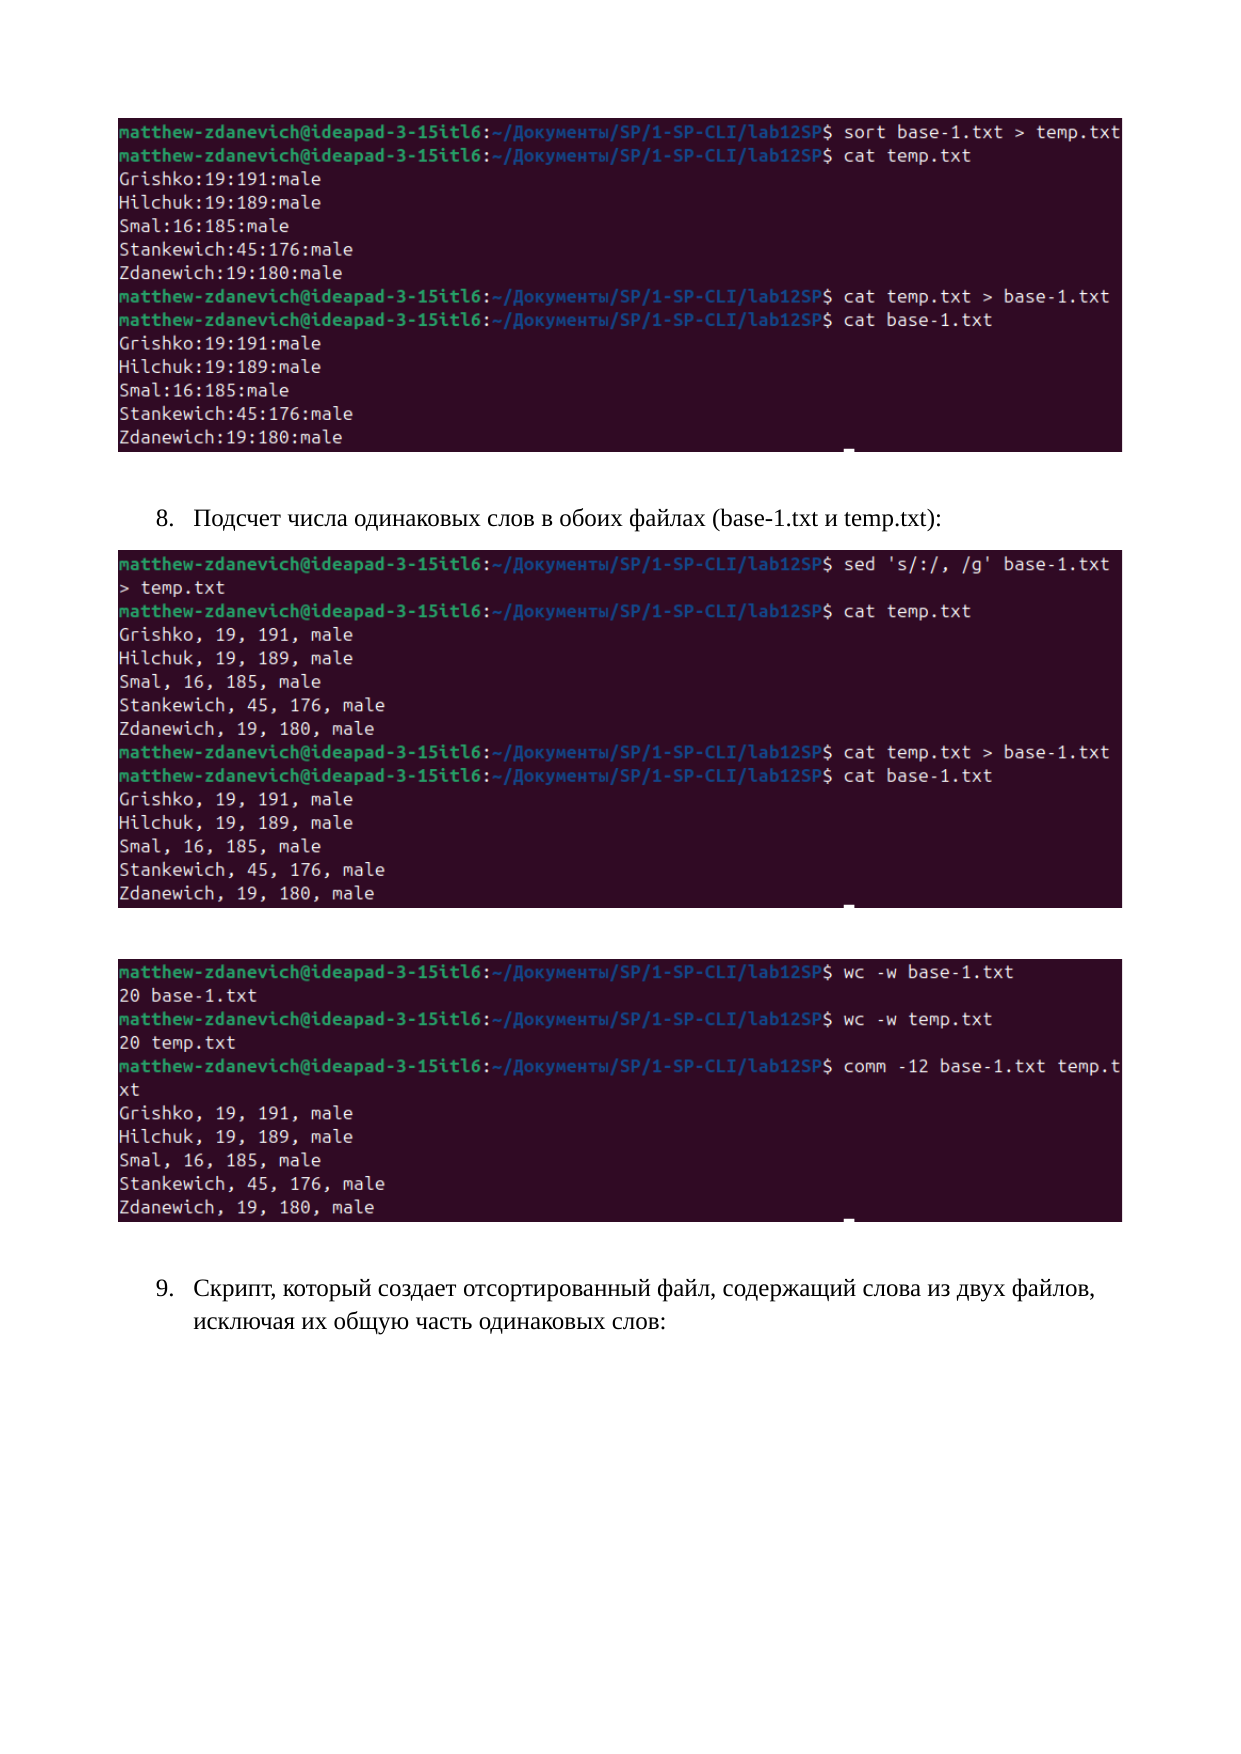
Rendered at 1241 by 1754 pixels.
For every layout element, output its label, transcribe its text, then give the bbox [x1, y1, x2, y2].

picture [118, 118, 1123, 452]
picture [118, 959, 1123, 1222]
list Скрипт, который создает отсортированный файл, содержащий слова из двух файлов, исключая их общую часть одинаковых слов: [156, 1273, 1122, 1335]
picture [118, 550, 1123, 908]
list Подсчет числа одинаковых слов в обоих файлах (base-1.txt и temp.txt): [156, 503, 1122, 532]
